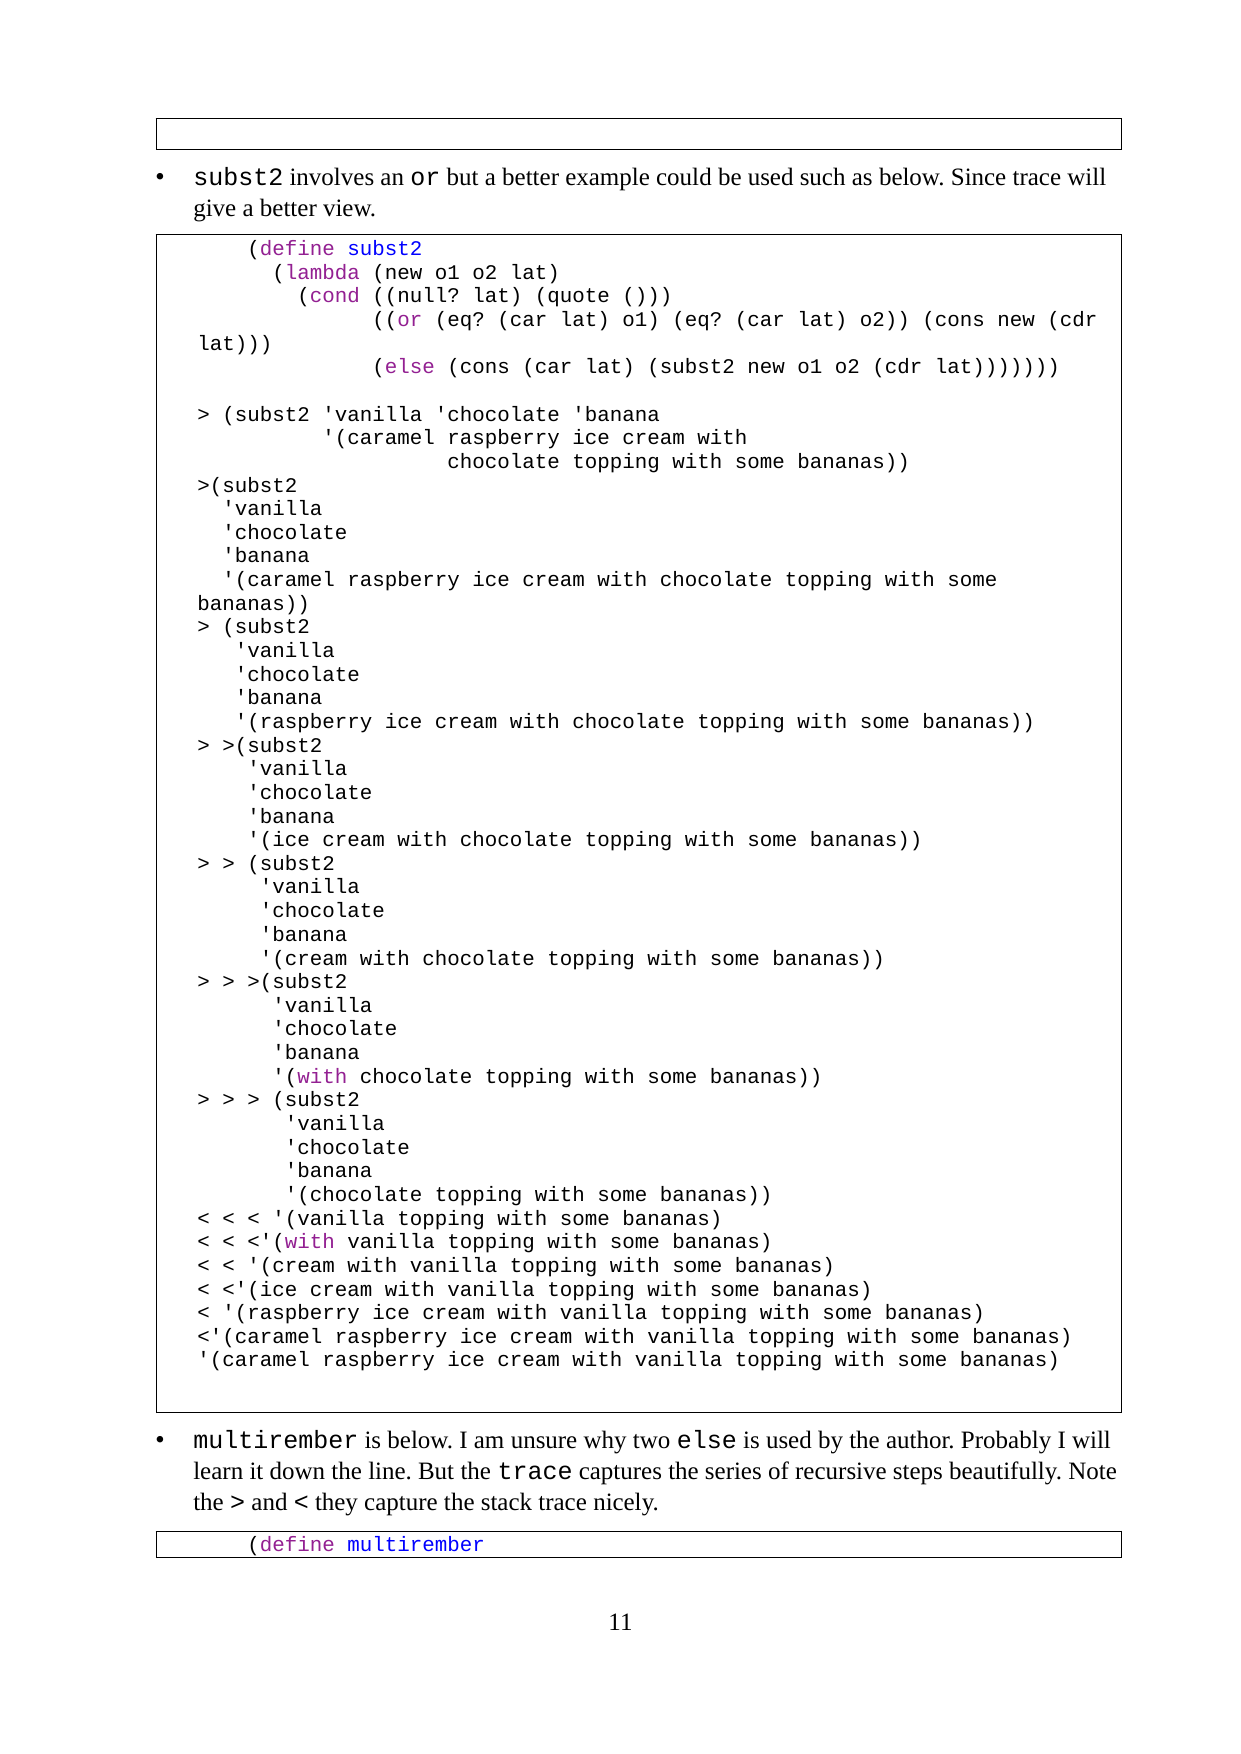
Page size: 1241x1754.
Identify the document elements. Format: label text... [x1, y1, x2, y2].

list subst2 involves an or but a better example could be used such as below. Since trace will give a better view. [156, 162, 1122, 222]
list (cond ((null? lat) (quote ())) [157, 281, 1121, 305]
list > > > (subst2 [157, 1085, 1121, 1109]
list (define multirember [157, 1532, 1121, 1557]
list <'(caramel raspberry ice cream with vanilla topping with some bananas) [157, 1322, 1121, 1346]
list multirember is below. I am unsure why two else is used by the author. Probably I will learn it down the line. But the trace captures the series of recursive steps beautifully. Note the > and < they capture the stack trace nicely. [156, 1426, 1122, 1518]
list 'chocolate [157, 778, 1121, 802]
list 'banana [157, 683, 1121, 707]
list < '(raspberry ice cream with vanilla topping with some bananas) [157, 1298, 1121, 1322]
list ((or (eq? (car lat) o1) (eq? (car lat) o2)) (cons new (cdr lat))) [157, 305, 1121, 352]
list 'banana [157, 542, 1121, 565]
list 'vanilla [157, 1109, 1121, 1133]
list 'vanilla [157, 636, 1121, 660]
list (lambda (new o1 o2 lat) [157, 258, 1121, 281]
list '(with chocolate topping with some bananas)) [157, 1062, 1121, 1085]
list 'banana [157, 802, 1121, 825]
list 'banana [157, 920, 1121, 943]
list 'chocolate [157, 660, 1121, 683]
list '(cream with chocolate topping with some bananas)) [157, 943, 1121, 967]
list 'chocolate [157, 1133, 1121, 1156]
list (define subst2 [157, 235, 1121, 258]
list 'vanilla [157, 754, 1121, 778]
list 'vanilla [157, 873, 1121, 896]
list 'banana [157, 1038, 1121, 1062]
list 'vanilla [157, 991, 1121, 1014]
list (else (cons (car lat) (subst2 new o1 o2 (cdr lat))))))) [157, 352, 1121, 376]
list chocolate topping with some bananas)) [157, 447, 1121, 471]
list >(subst2 [157, 471, 1121, 494]
list > > >(subst2 [157, 967, 1121, 991]
list '(raspberry ice cream with chocolate topping with some bananas)) [157, 707, 1121, 731]
list < < < '(vanilla topping with some bananas) [157, 1204, 1121, 1227]
list < <'(ice cream with vanilla topping with some bananas) [157, 1274, 1121, 1298]
list < < <'(with vanilla topping with some bananas) [157, 1227, 1121, 1251]
list '(caramel raspberry ice cream with [157, 423, 1121, 447]
list 'chocolate [157, 1014, 1121, 1038]
list 'chocolate [157, 896, 1121, 920]
list > >(subst2 [157, 731, 1121, 754]
list 'banana [157, 1156, 1121, 1180]
list > (subst2 [157, 612, 1121, 636]
list '(ice cream with chocolate topping with some bananas)) [157, 825, 1121, 849]
list < < '(cream with vanilla topping with some bananas) [157, 1251, 1121, 1274]
list '(chocolate topping with some bananas)) [157, 1180, 1121, 1204]
list '(caramel raspberry ice cream with chocolate topping with some bananas)) [157, 565, 1121, 612]
list > > (subst2 [157, 849, 1121, 873]
list 'vanilla [157, 494, 1121, 518]
list > (subst2 'vanilla 'chocolate 'banana [157, 400, 1121, 423]
list 'chocolate [157, 518, 1121, 542]
list '(caramel raspberry ice cream with vanilla topping with some bananas) [157, 1346, 1121, 1373]
